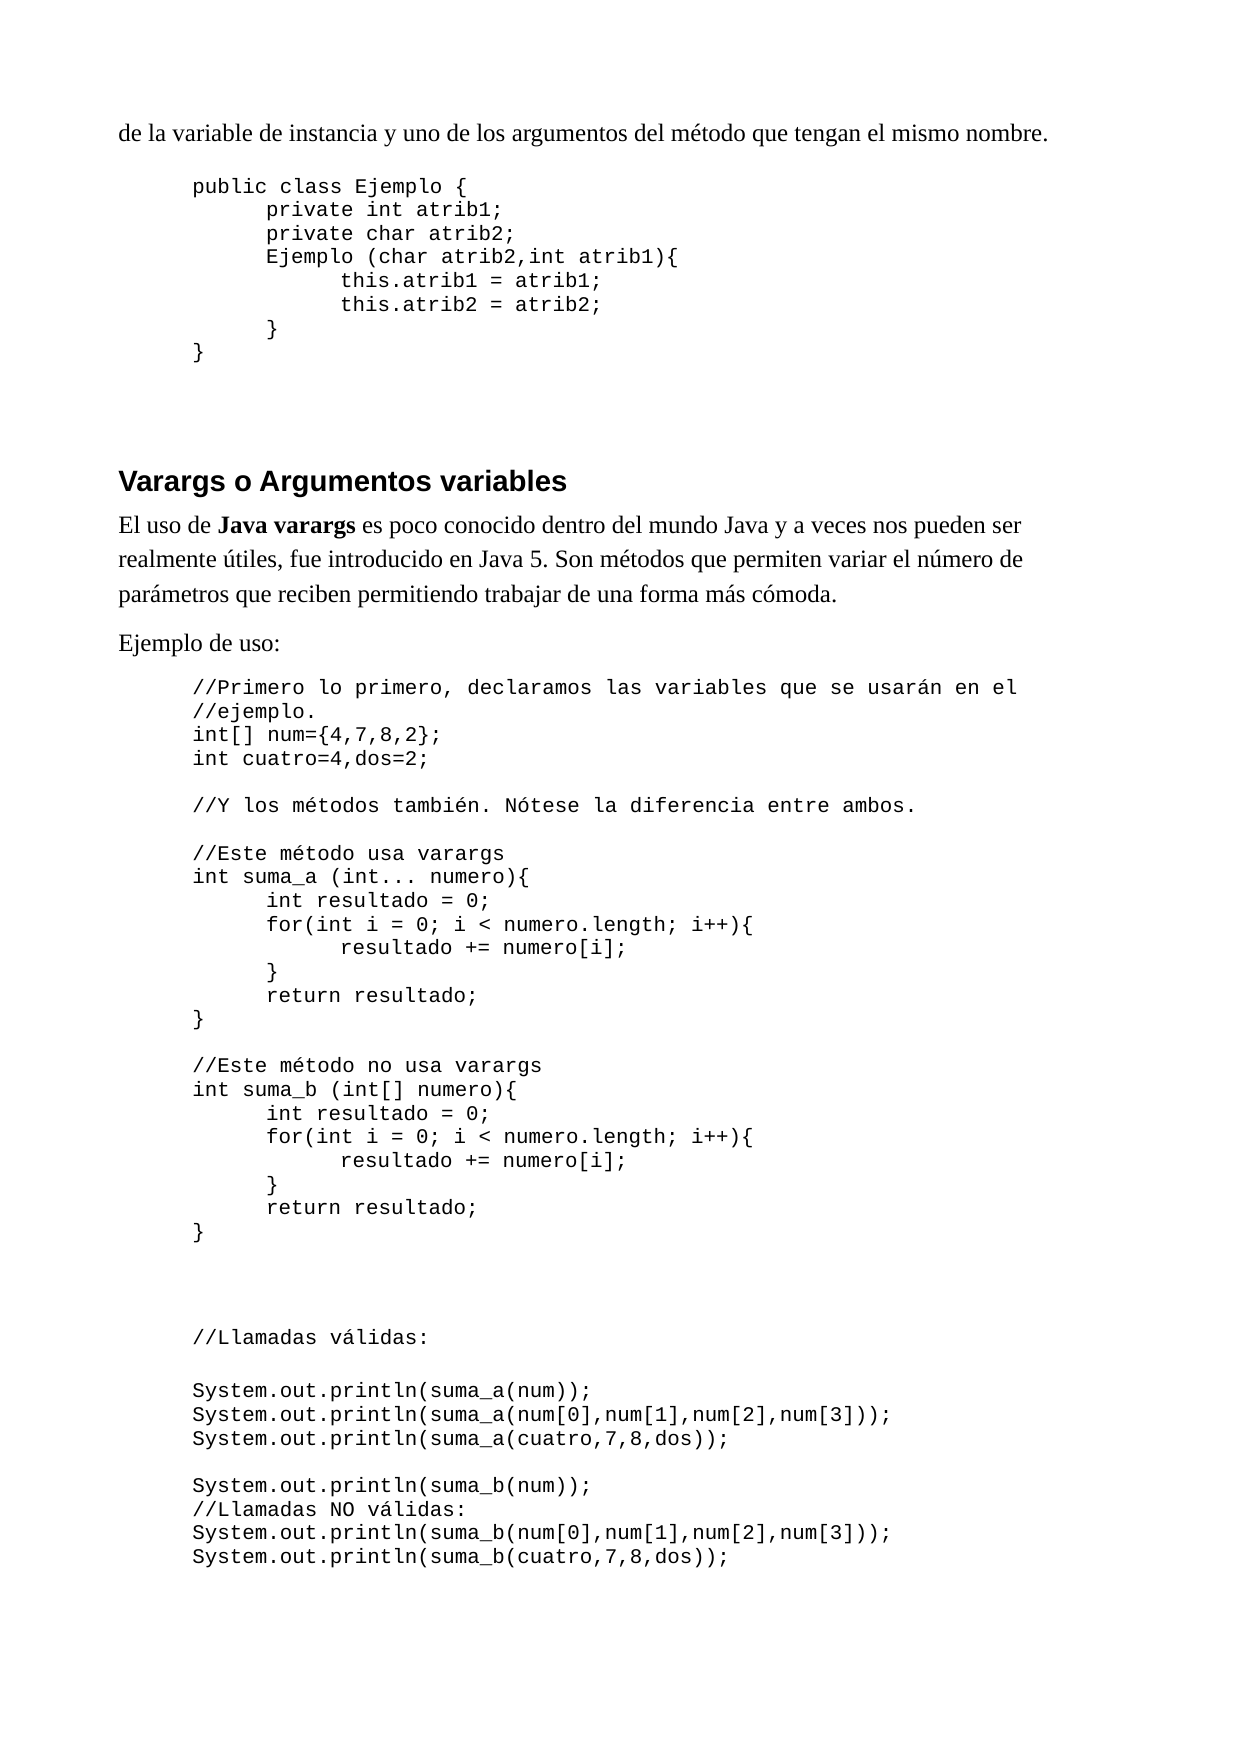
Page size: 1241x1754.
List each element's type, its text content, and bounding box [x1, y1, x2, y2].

text System.out.println(suma_b(num)); [118, 1475, 1122, 1499]
text //Este método usa varargs [118, 843, 1122, 866]
text } [118, 1174, 1122, 1197]
text this.atrib1 = atrib1; [118, 270, 1122, 294]
text for(int i = 0; i < numero.length; i++){ [118, 914, 1122, 937]
text for(int i = 0; i < numero.length; i++){ [118, 1126, 1122, 1150]
text } [118, 1221, 1122, 1245]
text return resultado; [118, 984, 1122, 1008]
subtitle Varargs o Argumentos variables [118, 464, 1122, 498]
text //Este método no usa varargs [118, 1056, 1122, 1079]
text int suma_b (int[] numero){ [118, 1079, 1122, 1103]
text Ejemplo (char atrib2,int atrib1){ [118, 247, 1122, 270]
text resultado += numero[i]; [118, 937, 1122, 961]
text } [118, 1008, 1122, 1032]
text System.out.println(suma_b(num[0],num[1],num[2],num[3])); [118, 1522, 1122, 1546]
text de la variable de instancia y uno de los argumentos del método que tengan el mismo nombre. [118, 118, 1122, 147]
text return resultado; [118, 1197, 1122, 1221]
text //Llamadas NO válidas: [118, 1499, 1122, 1522]
text int[] num={4,7,8,2}; [118, 724, 1122, 748]
text public class Ejemplo { [118, 176, 1122, 199]
text //Primero lo primero, declaramos las variables que se usarán en el //ejemplo. [118, 677, 1122, 724]
text int resultado = 0; [118, 1103, 1122, 1126]
text int resultado = 0; [118, 890, 1122, 914]
text private int atrib1; [118, 199, 1122, 223]
text this.atrib2 = atrib2; [118, 294, 1122, 317]
text System.out.println(suma_a(num[0],num[1],num[2],num[3])); [118, 1404, 1122, 1428]
text int suma_a (int... numero){ [118, 866, 1122, 890]
text } [118, 317, 1122, 341]
text resultado += numero[i]; [118, 1150, 1122, 1174]
text int cuatro=4,dos=2; [118, 748, 1122, 772]
text El uso de Java varargs es poco conocido dentro del mundo Java y a veces nos pueden ser realmente útiles, fue introducido en Java 5. Son métodos que permiten variar el número de parámetros que reciben permitiendo trabajar de una forma más cómoda. [118, 510, 1122, 608]
text Ejemplo de uso: [118, 628, 1122, 657]
text System.out.println(suma_a(cuatro,7,8,dos)); [118, 1428, 1122, 1451]
text System.out.println(suma_a(num)); [118, 1380, 1122, 1404]
text } [118, 961, 1122, 984]
text System.out.println(suma_b(cuatro,7,8,dos)); [118, 1546, 1122, 1569]
text //Llamadas válidas: [118, 1327, 1122, 1351]
text private char atrib2; [118, 223, 1122, 247]
text } [118, 341, 1122, 365]
text //Y los métodos también. Nótese la diferencia entre ambos. [118, 795, 1122, 819]
